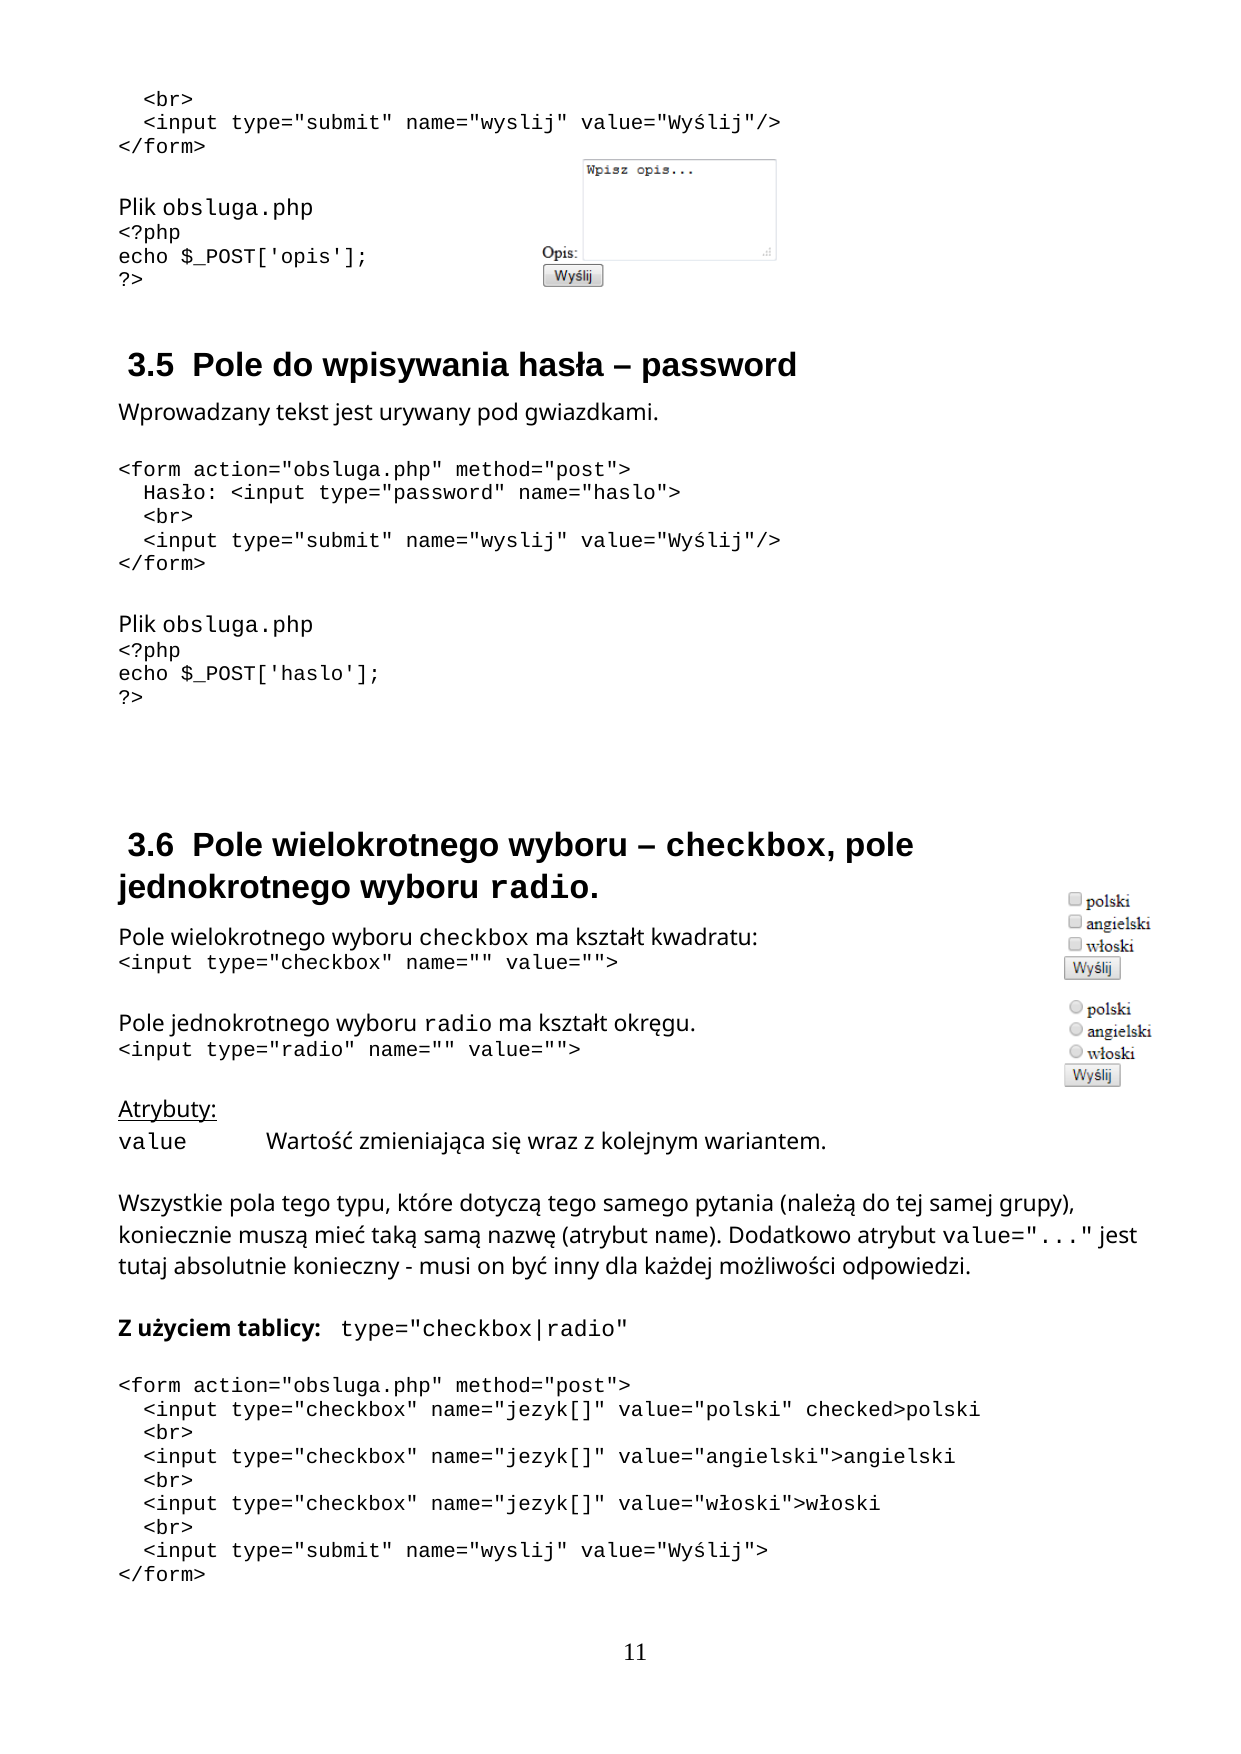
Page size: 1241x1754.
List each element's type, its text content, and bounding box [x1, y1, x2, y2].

text <form action="obsluga.php" method="post"> [118, 1375, 1152, 1399]
text <br> [118, 88, 1152, 112]
text ?> [118, 269, 1152, 293]
text Hasło: <input type="password" name="haslo"> [118, 482, 1152, 506]
text Pole jednokrotnego wyboru radio ma kształt okręgu. [118, 1007, 1064, 1038]
text <form action="obsluga.php" method="post"> [118, 459, 1152, 482]
text Plik obsluga.php [118, 608, 1152, 639]
text <input type="checkbox" name="jezyk[]" value="włoski">włoski [118, 1493, 1152, 1517]
text </form> [118, 136, 1152, 159]
text <br> [118, 1422, 1152, 1446]
picture [538, 154, 783, 292]
text Wszystkie pola tego typu, które dotyczą tego samego pytania (należą do tej samej grupy), koniecznie muszą mieć taką samą nazwę (atrybut name). Dodatkowo atrybut value="..." jest tutaj absolutnie konieczny - musi on być inny dla każdej możliwości odpowiedzi. [118, 1187, 1152, 1281]
text </form> [118, 1564, 1152, 1588]
text <input type="checkbox" name="" value=""> [118, 952, 1063, 976]
text echo $_POST['opis']; [118, 246, 538, 269]
text value Wartość zmieniająca się wraz z kolejnym wariantem. [118, 1125, 1152, 1156]
text <?php [118, 222, 538, 246]
text <?php [118, 639, 1152, 663]
subtitle Pole do wpisywania hasła – password [118, 345, 1152, 384]
text Wprowadzany tekst jest urywany pod gwiazdkami. [118, 396, 1152, 427]
subtitle Pole wielokrotnego wyboru – checkbox, pole jednokrotnego wyboru radio. [118, 825, 1152, 908]
picture [1063, 891, 1152, 981]
text <br> [118, 506, 1152, 530]
text <br> [118, 1517, 1152, 1541]
text Z użyciem tablicy: type="checkbox|radio" [118, 1312, 1152, 1344]
text Atrybuty: [118, 1093, 1152, 1125]
text ?> [118, 687, 1152, 711]
text echo $_POST['haslo']; [118, 663, 1152, 687]
text <input type="checkbox" name="jezyk[]" value="polski" checked>polski [118, 1399, 1152, 1422]
text Plik obsluga.php [118, 191, 538, 222]
text <br> [118, 1469, 1152, 1493]
text [783, 191, 1152, 222]
text Pole wielokrotnego wyboru checkbox ma kształt kwadratu: [118, 921, 1063, 952]
text </form> [118, 553, 1152, 577]
text [783, 246, 1152, 269]
text <input type="submit" name="wyslij" value="Wyślij"/> [118, 112, 1152, 136]
picture [1064, 999, 1153, 1088]
text <input type="checkbox" name="jezyk[]" value="angielski">angielski [118, 1446, 1152, 1469]
text <input type="submit" name="wyslij" value="Wyślij"/> [118, 530, 1152, 553]
text [783, 222, 1152, 246]
text <input type="submit" name="wyslij" value="Wyślij"> [118, 1541, 1152, 1564]
text <input type="radio" name="" value=""> [118, 1038, 1064, 1062]
